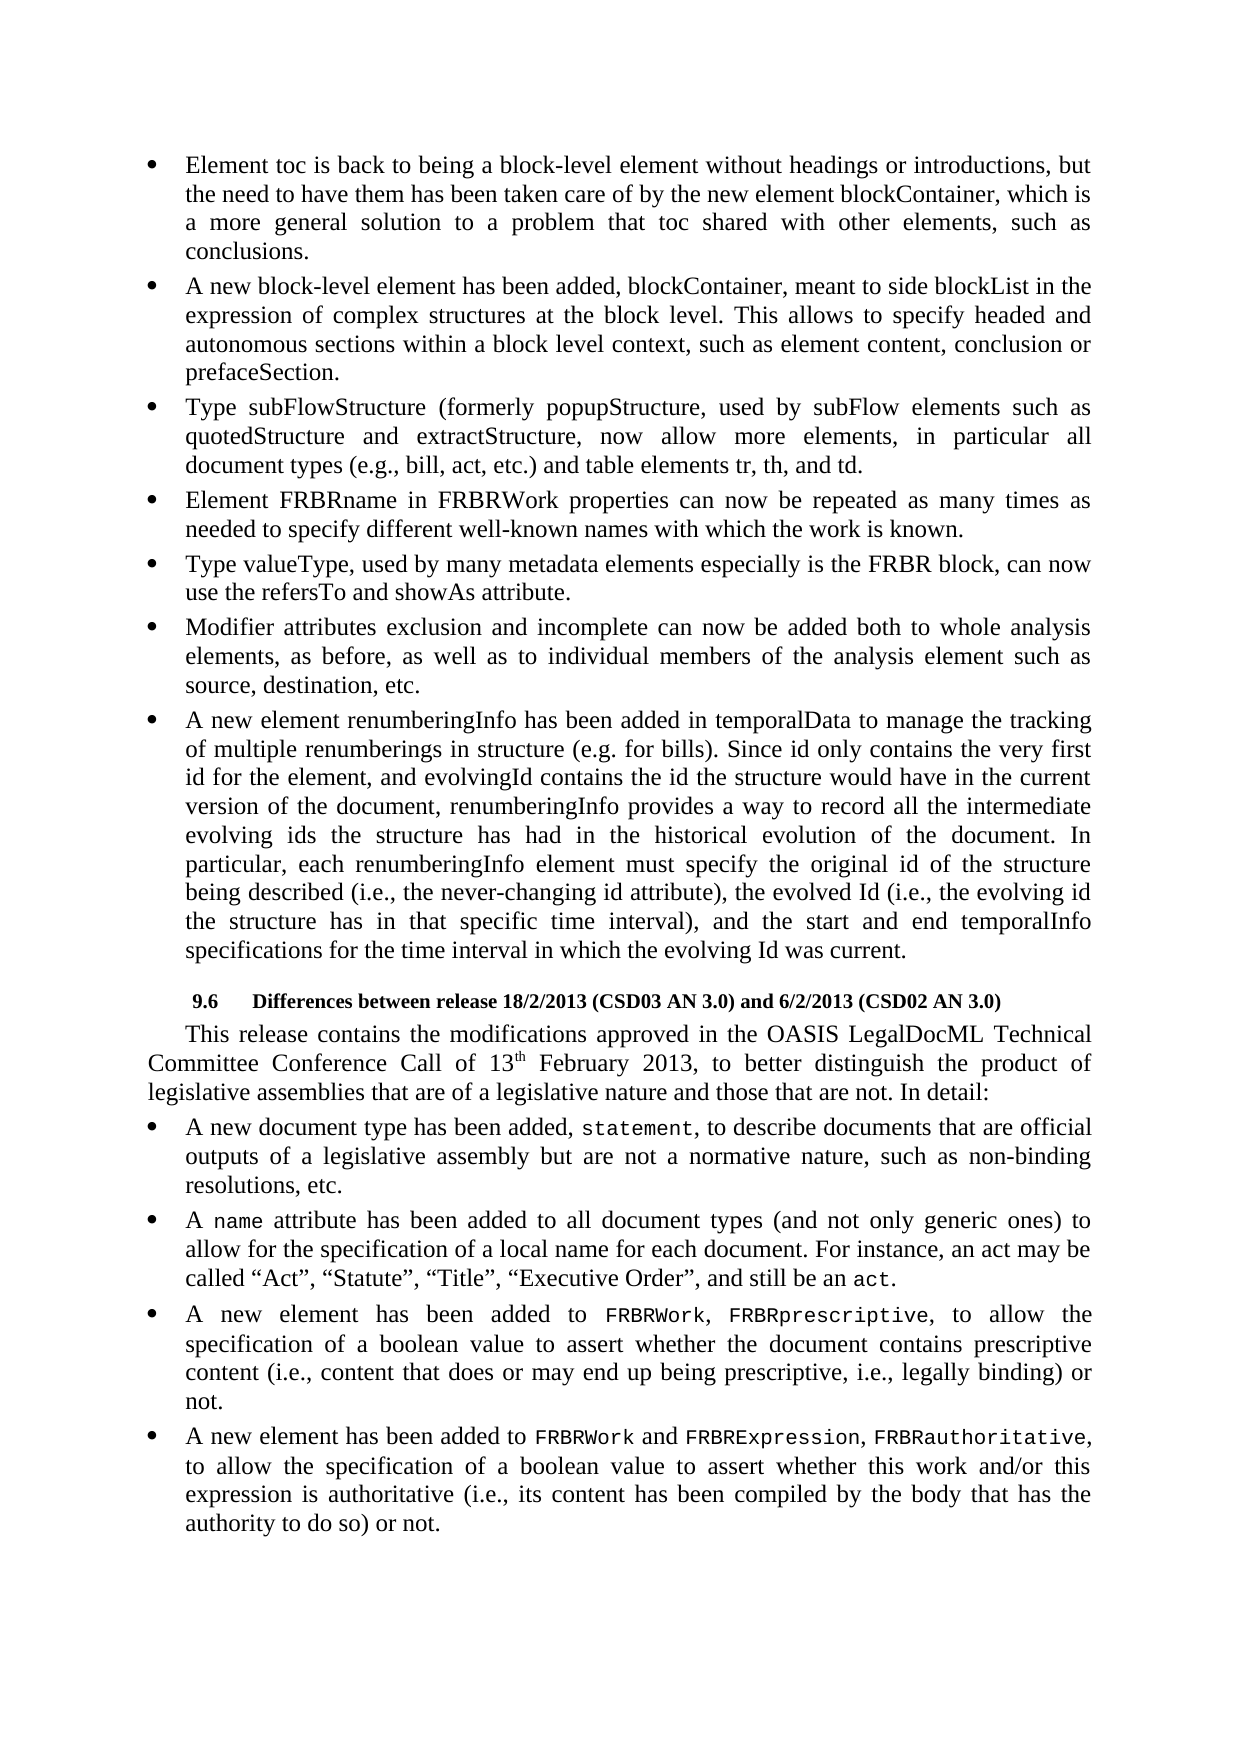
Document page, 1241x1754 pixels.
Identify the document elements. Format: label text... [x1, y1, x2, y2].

list A new element renumberingInfo has been added in temporalData to manage the tracking of multiple renumberings in structure (e.g. for bills). Since id only contains the very first id for the element, and evolvingId contains the id the structure would have in the current version of the document, renumberingInfo provides a way to record all the intermediate evolving ids the structure has had in the historical evolution of the document. In particular, each renumberingInfo element must specify the original id of the structure being described (i.e., the never-changing id attribute), the evolved Id (i.e., the evolving id the structure has in that specific time interval), and the start and end temporalInfo specifications for the time interval in which the evolving Id was current. [148, 705, 1092, 964]
list A new element has been added to FRBRWork, FRBRprescriptive, to allow the specification of a boolean value to assert whether the document contains prescriptive content (i.e., content that does or may end up being prescriptive, i.e., legally binding) or not. [148, 1299, 1092, 1415]
list A new document type has been added, statement, to describe documents that are official outputs of a legislative assembly but are not a normative nature, such as non-binding resolutions, etc. [148, 1112, 1092, 1199]
list A new element has been added to FRBRWork and FRBRExpression, FRBRauthoritative, to allow the specification of a boolean value to assert whether this work and/or this expression is authoritative (i.e., its content has been compiled by the body that has the authority to do so) or not. [148, 1421, 1092, 1537]
list A name attribute has been added to all document types (and not only generic ones) to allow for the specification of a local name for each document. For instance, an act may be called “Act”, “Statute”, “Title”, “Executive Order”, and still be an act. [148, 1205, 1092, 1293]
subtitle Differences between release 18/2/2013 (CSD03 AN 3.0) and 6/2/2013 (CSD02 AN 3.0) [192, 989, 1092, 1013]
list A new block-level element has been added, blockContainer, meant to side blockList in the expression of complex structures at the block level. This allows to specify headed and autonomous sections within a block level context, such as element content, conclusion or prefaceSection. [148, 271, 1092, 386]
list Modifier attributes exclusion and incomplete can now be added both to whole analysis elements, as before, as well as to individual members of the analysis element such as source, destination, etc. [148, 612, 1092, 699]
text This release contains the modifications approved in the OASIS LegalDocML Technical Committee Conference Call of 13th February 2013, to better distinguish the product of legislative assemblies that are of a legislative nature and those that are not. In detail: [148, 1019, 1092, 1105]
list Type subFlowStructure (formerly popupStructure, used by subFlow elements such as quotedStructure and extractStructure, now allow more elements, in particular all document types (e.g., bill, act, etc.) and table elements tr, th, and td. [148, 392, 1092, 479]
list Element FRBRname in FRBRWork properties can now be repeated as many times as needed to specify different well-known names with which the work is known. [148, 485, 1092, 542]
list Type valueType, used by many metadata elements especially is the FRBR block, can now use the refersTo and showAs attribute. [148, 549, 1092, 606]
list Element toc is back to being a block-level element without headings or introductions, but the need to have them has been taken care of by the new element blockContainer, which is a more general solution to a problem that toc shared with other elements, such as conclusions. [148, 150, 1092, 265]
